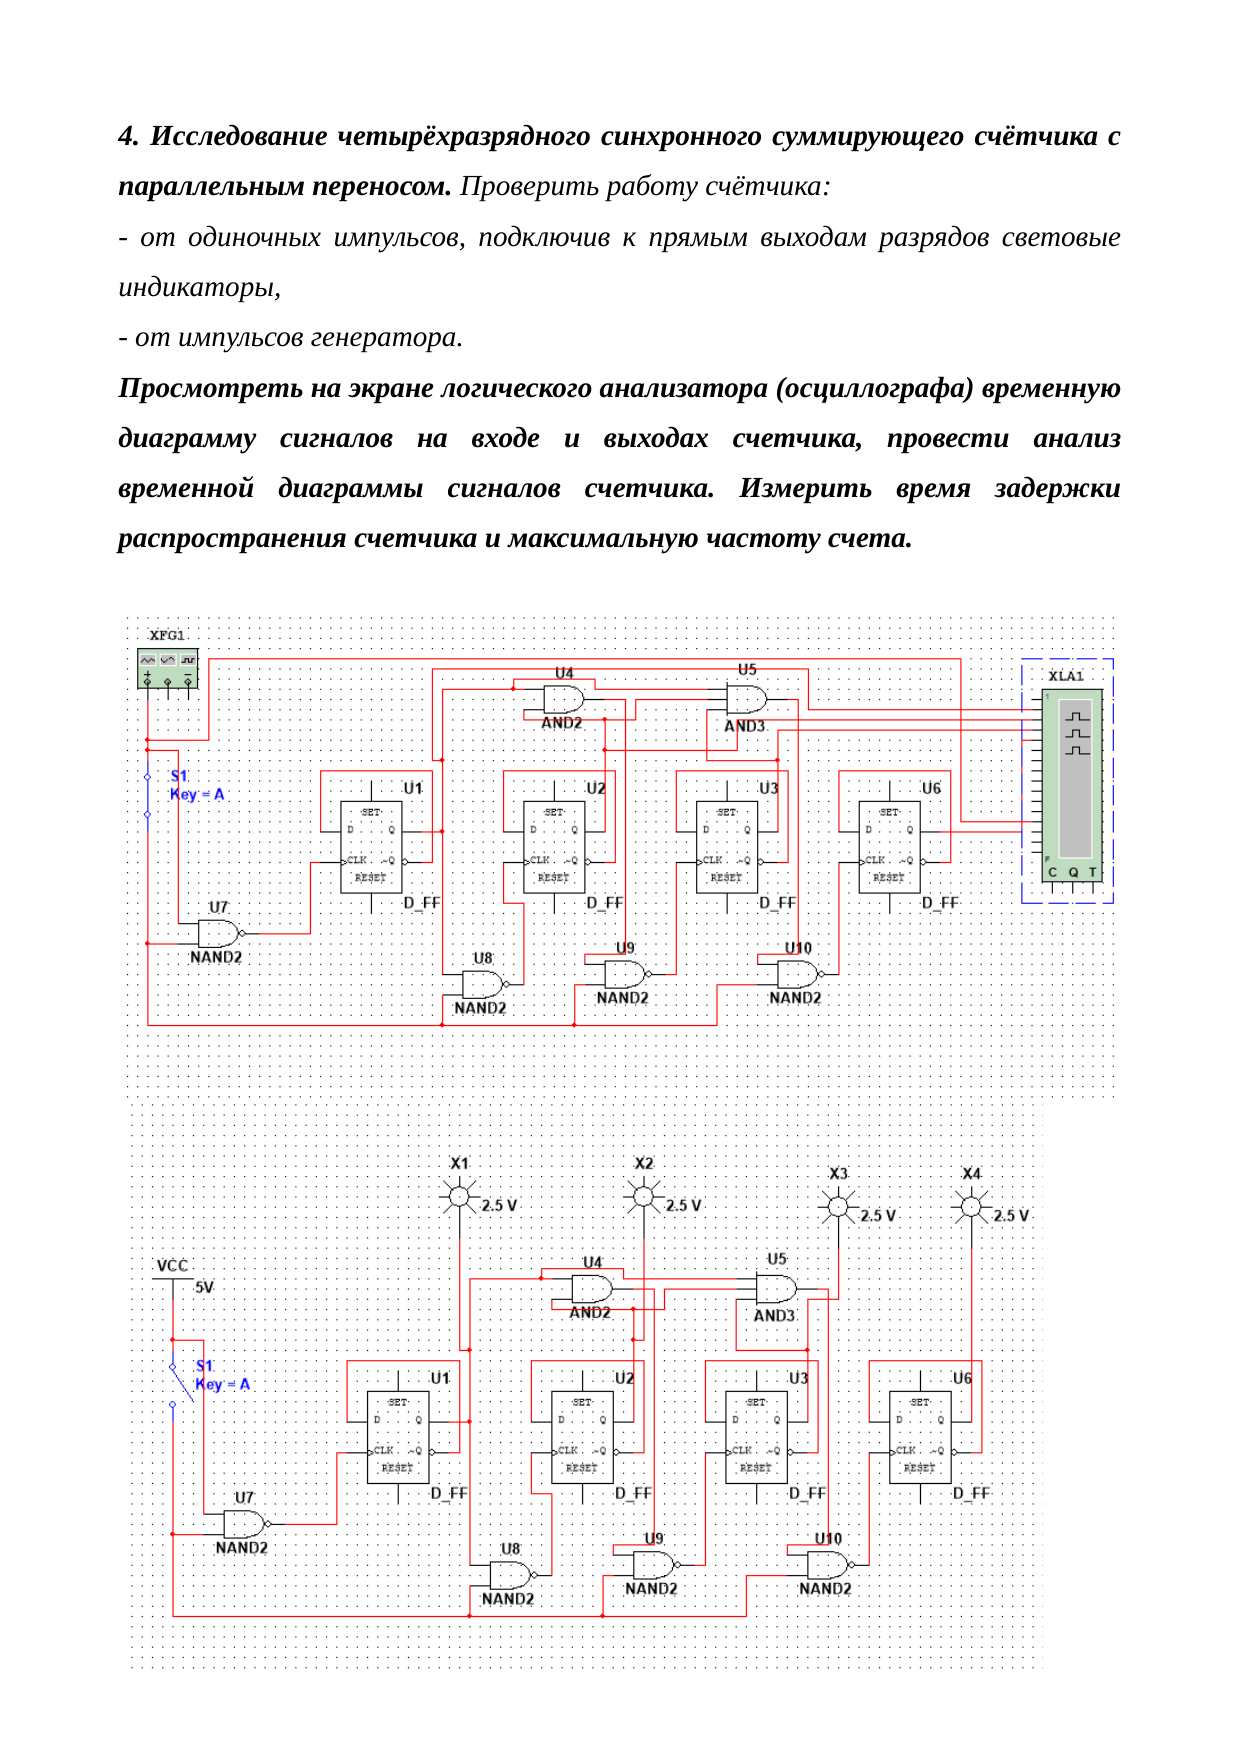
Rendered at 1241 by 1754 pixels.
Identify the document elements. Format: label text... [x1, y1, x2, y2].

text Просмотреть на экране логического анализатора (осциллографа) временную диаграмму сигналов на входе и выходах счетчика, провести анализ временной диаграммы сигналов счетчика. Измерить время задержки распространения счетчика и максимальную частоту счета. [118, 370, 1122, 554]
picture [118, 614, 1123, 1674]
text - от одиночных импульсов, подключив к прямым выходам разрядов световые индикаторы, [118, 219, 1122, 303]
text - от импульсов генератора. [118, 319, 1122, 353]
text 4. Исследование четырёхразрядного синхронного суммирующего счётчика с параллельным переносом. Проверить работу счётчика: [118, 118, 1122, 202]
